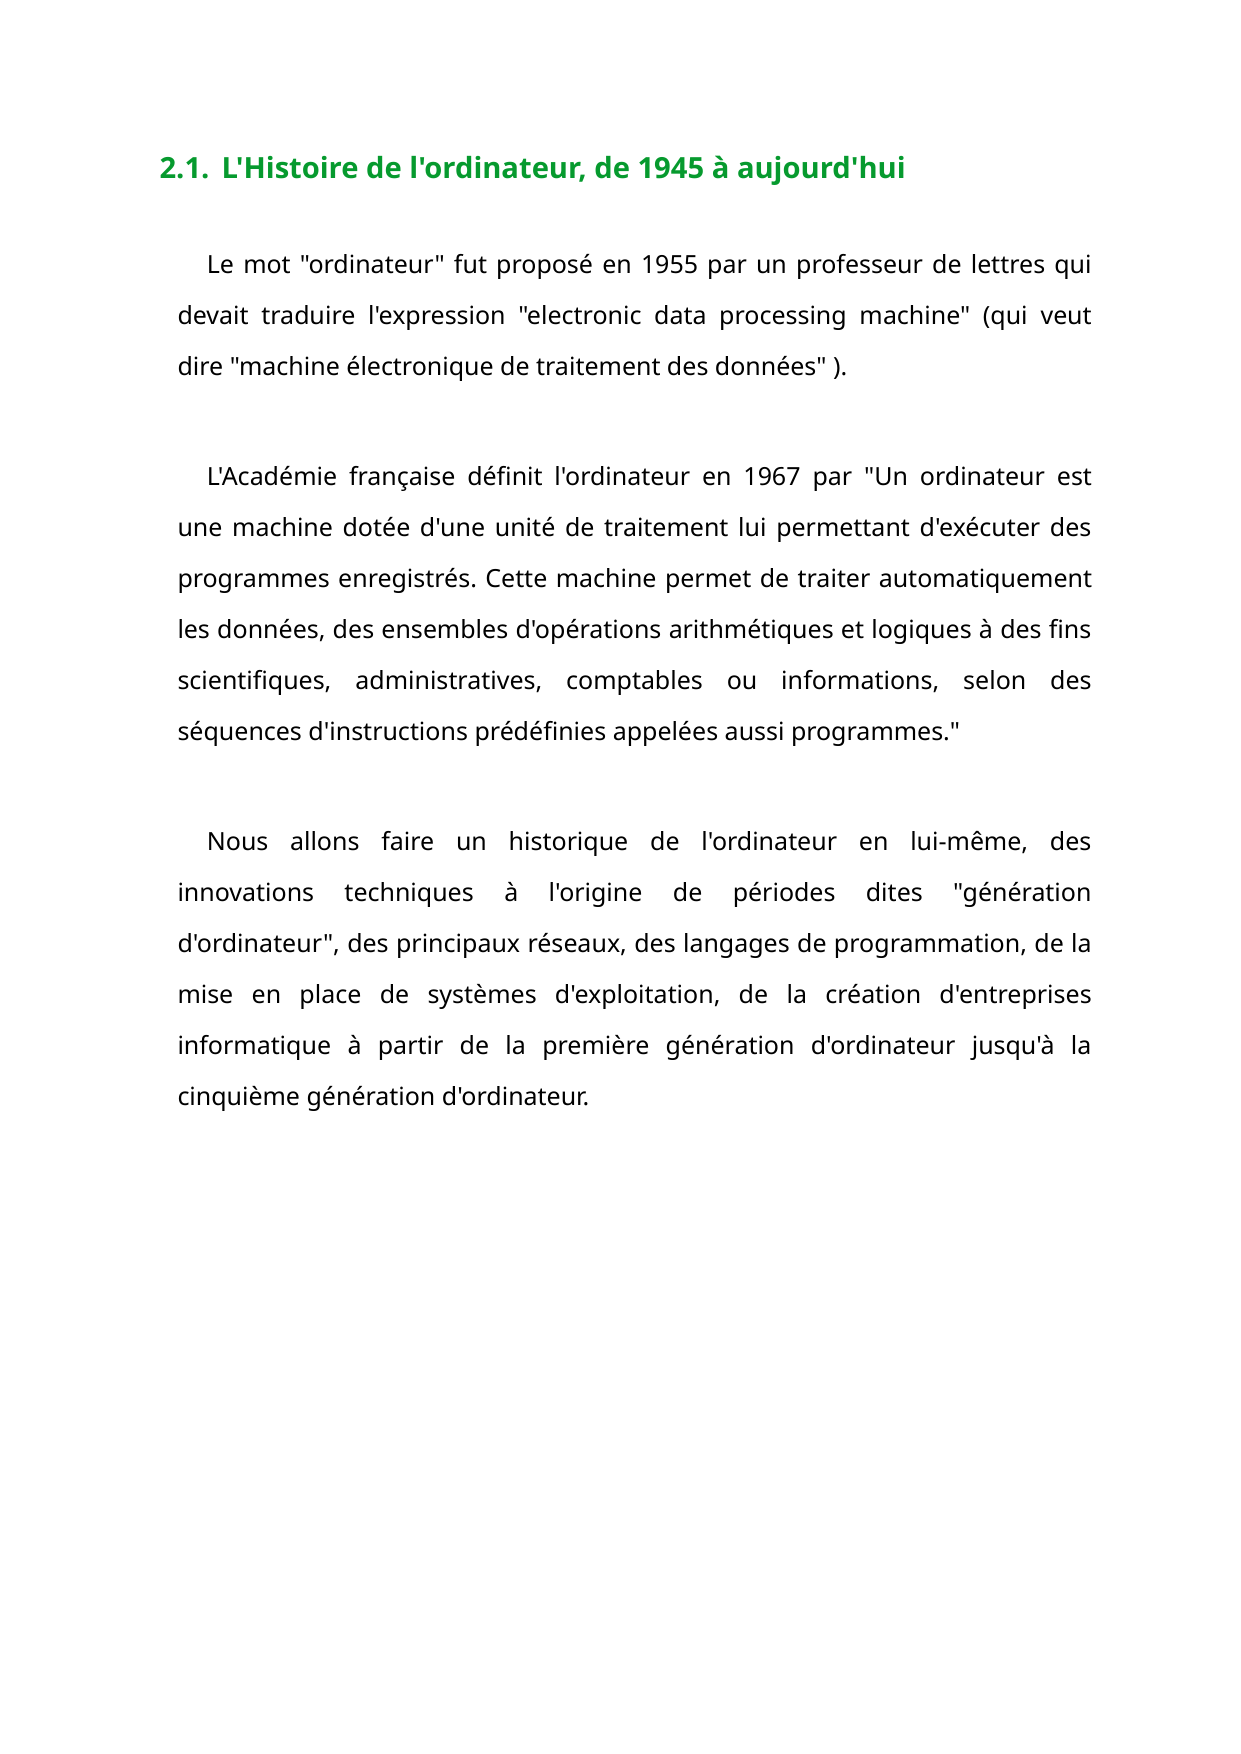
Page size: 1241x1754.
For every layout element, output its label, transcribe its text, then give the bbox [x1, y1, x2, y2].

text Le mot "ordinateur" fut proposé en 1955 par un professeur de lettres qui devait traduire l'expression "electronic data processing machine" (qui veut dire "machine électronique de traitement des données" ). [177, 246, 1093, 382]
text Nous allons faire un historique de l'ordinateur en lui-même, des innovations techniques à l'origine de périodes dites "génération d'ordinateur", des principaux réseaux, des langages de programmation, de la mise en place de systèmes d'exploitation, de la création d'entreprises informatique à partir de la première génération d'ordinateur jusqu'à la cinquième génération d'ordinateur. [177, 823, 1093, 1113]
text L'Académie française définit l'ordinateur en 1967 par "Un ordinateur est une machine dotée d'une unité de traitement lui permettant d'exécuter des programmes enregistrés. Cette machine permet de traiter automatiquement les données, des ensembles d'opérations arithmétiques et logiques à des fins scientifiques, administratives, comptables ou informations, selon des séquences d'instructions prédéfinies appelées aussi programmes." [177, 458, 1093, 748]
subtitle L'Histoire de l'ordinateur, de 1945 à aujourd'hui [148, 148, 1110, 187]
